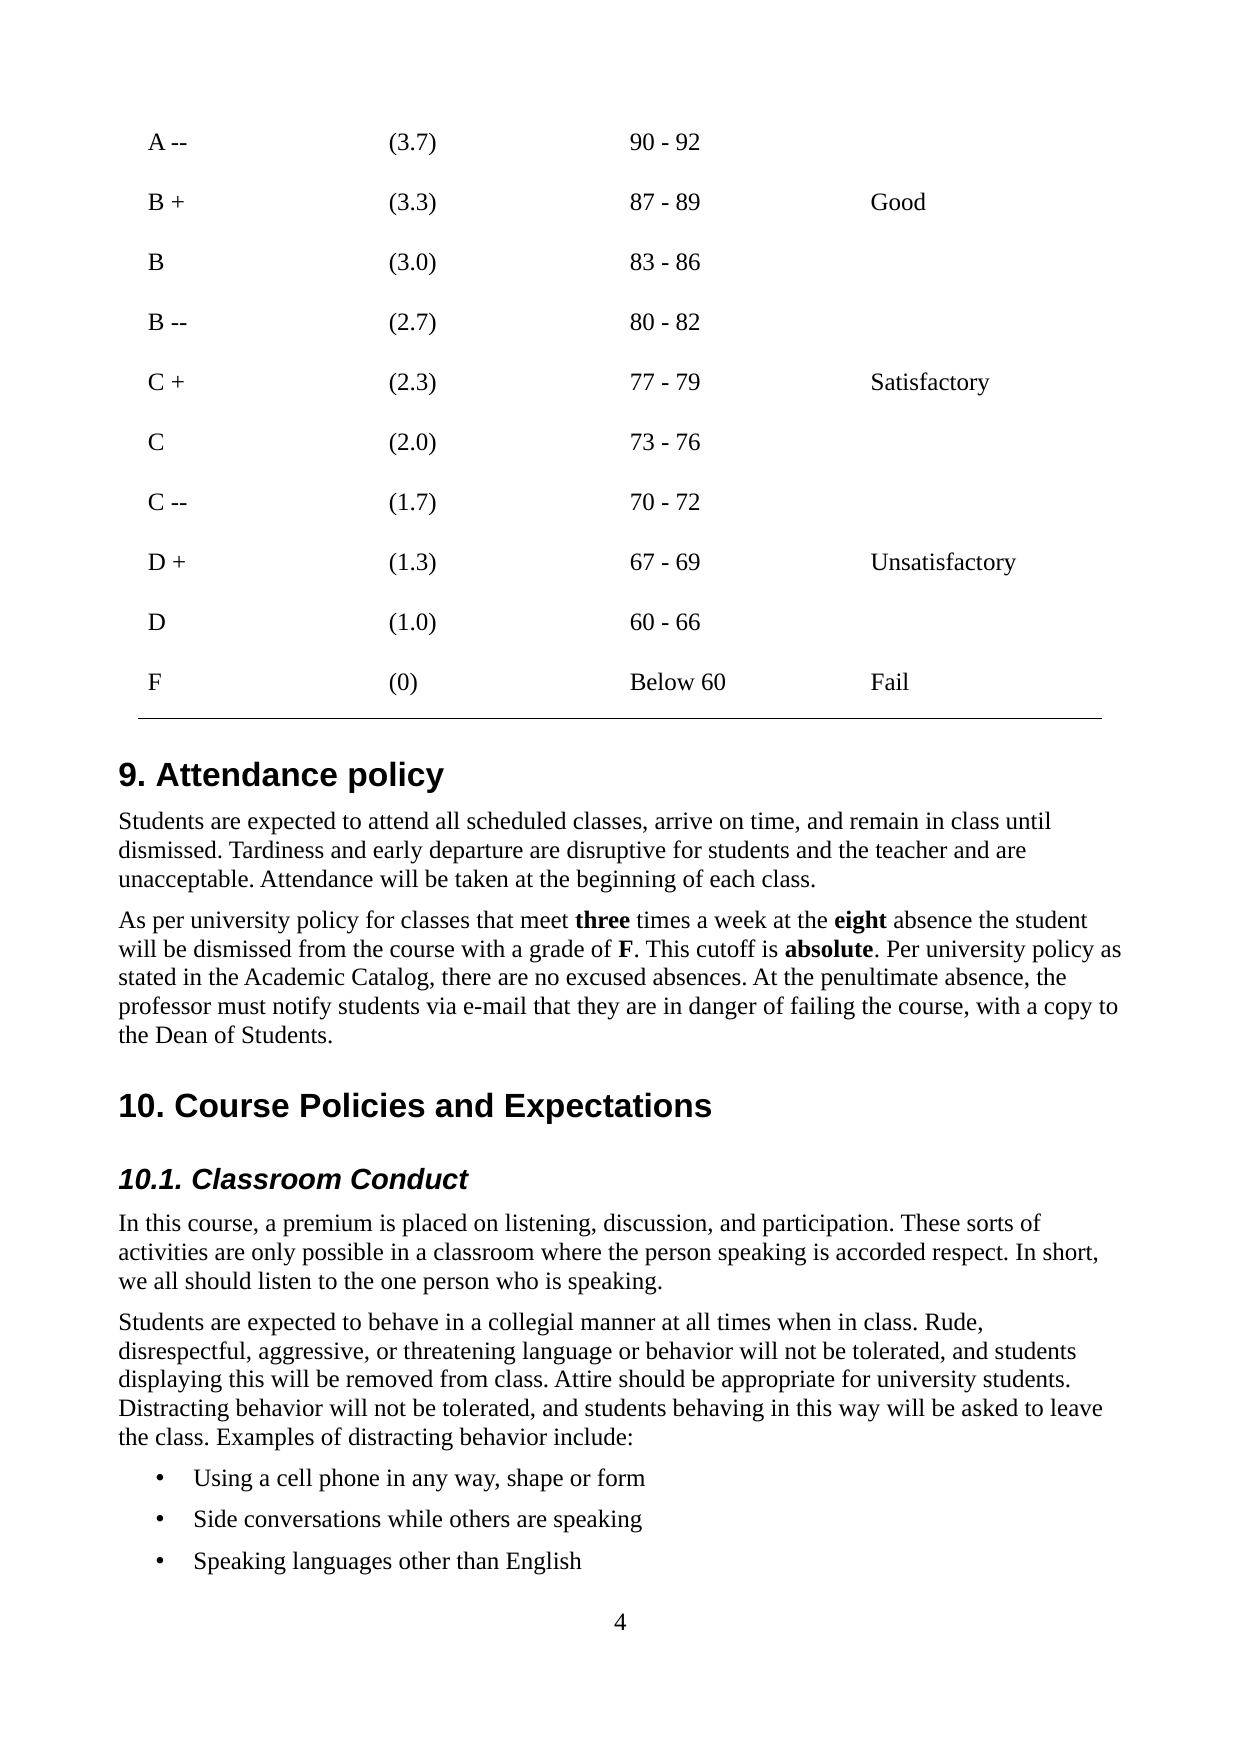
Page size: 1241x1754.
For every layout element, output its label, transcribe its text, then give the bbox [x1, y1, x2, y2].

table_cell [861, 598, 1102, 658]
table_cell Unsatisfactory [861, 538, 1102, 598]
table_cell [861, 478, 1102, 538]
table_cell A -- [138, 118, 379, 178]
table_cell (3.7) [379, 118, 620, 178]
table_cell 73 - 76 [620, 418, 861, 478]
table_cell B -- [138, 298, 379, 358]
text Students are expected to attend all scheduled classes, arrive on time, and remain in class until dismissed. Tardiness and early departure are disruptive for students and the teacher and are unacceptable. Attendance will be taken at the beginning of each class. [118, 806, 1122, 892]
subtitle Course Policies and Expectations [118, 1086, 1122, 1125]
table_cell 77 - 79 [620, 358, 861, 418]
table_cell C -- [138, 478, 379, 538]
table_cell B + [138, 178, 379, 238]
table_cell (2.7) [379, 298, 620, 358]
table_cell 83 - 86 [620, 238, 861, 298]
table_cell [861, 238, 1102, 298]
table_cell Good [861, 178, 1102, 238]
table_cell (2.3) [379, 358, 620, 418]
table_cell C [138, 418, 379, 478]
table_cell C + [138, 358, 379, 418]
table_cell 67 - 69 [620, 538, 861, 598]
text In this course, a premium is placed on listening, discussion, and participation. These sorts of activities are only possible in a classroom where the person speaking is accorded respect. In short, we all should listen to the one person who is speaking. [118, 1208, 1122, 1294]
table_cell D [138, 598, 379, 658]
table_cell 80 - 82 [620, 298, 861, 358]
table_cell (2.0) [379, 418, 620, 478]
text As per university policy for classes that meet three times a week at the eight absence the student will be dismissed from the course with a grade of F. This cutoff is absolute. Per university policy as stated in the Academic Catalog, there are no excused absences. At the penultimate absence, the professor must notify students via e-mail that they are in danger of failing the course, with a copy to the Dean of Students. [118, 905, 1122, 1049]
table_cell 70 - 72 [620, 478, 861, 538]
table_cell (3.3) [379, 178, 620, 238]
table_cell 90 - 92 [620, 118, 861, 178]
table_cell D + [138, 538, 379, 598]
list Speaking languages other than English [156, 1546, 1122, 1574]
table_cell (1.7) [379, 478, 620, 538]
list Using a cell phone in any way, shape or form [156, 1463, 1122, 1492]
text Students are expected to behave in a collegial manner at all times when in class. Rude, disrespectful, aggressive, or threatening language or behavior will not be tolerated, and students displaying this will be removed from class. Attire should be appropriate for university students. Distracting behavior will not be tolerated, and students behaving in this way will be asked to leave the class. Examples of distracting behavior include: [118, 1307, 1122, 1451]
table_cell F [138, 658, 379, 718]
table_cell [861, 118, 1102, 178]
subtitle Attendance policy [118, 755, 1122, 794]
table_cell Fail [861, 658, 1102, 718]
table_cell (3.0) [379, 238, 620, 298]
table_cell 60 - 66 [620, 598, 861, 658]
table_cell (1.3) [379, 538, 620, 598]
table_cell Satisfactory [861, 358, 1102, 418]
table_cell B [138, 238, 379, 298]
table_cell (0) [379, 658, 620, 718]
table_cell 87 - 89 [620, 178, 861, 238]
table_cell [861, 418, 1102, 478]
table_cell Below 60 [620, 658, 861, 718]
table_cell (1.0) [379, 598, 620, 658]
table_cell [861, 298, 1102, 358]
list Side conversations while others are speaking [156, 1504, 1122, 1533]
subtitle Classroom Conduct [118, 1162, 1122, 1196]
